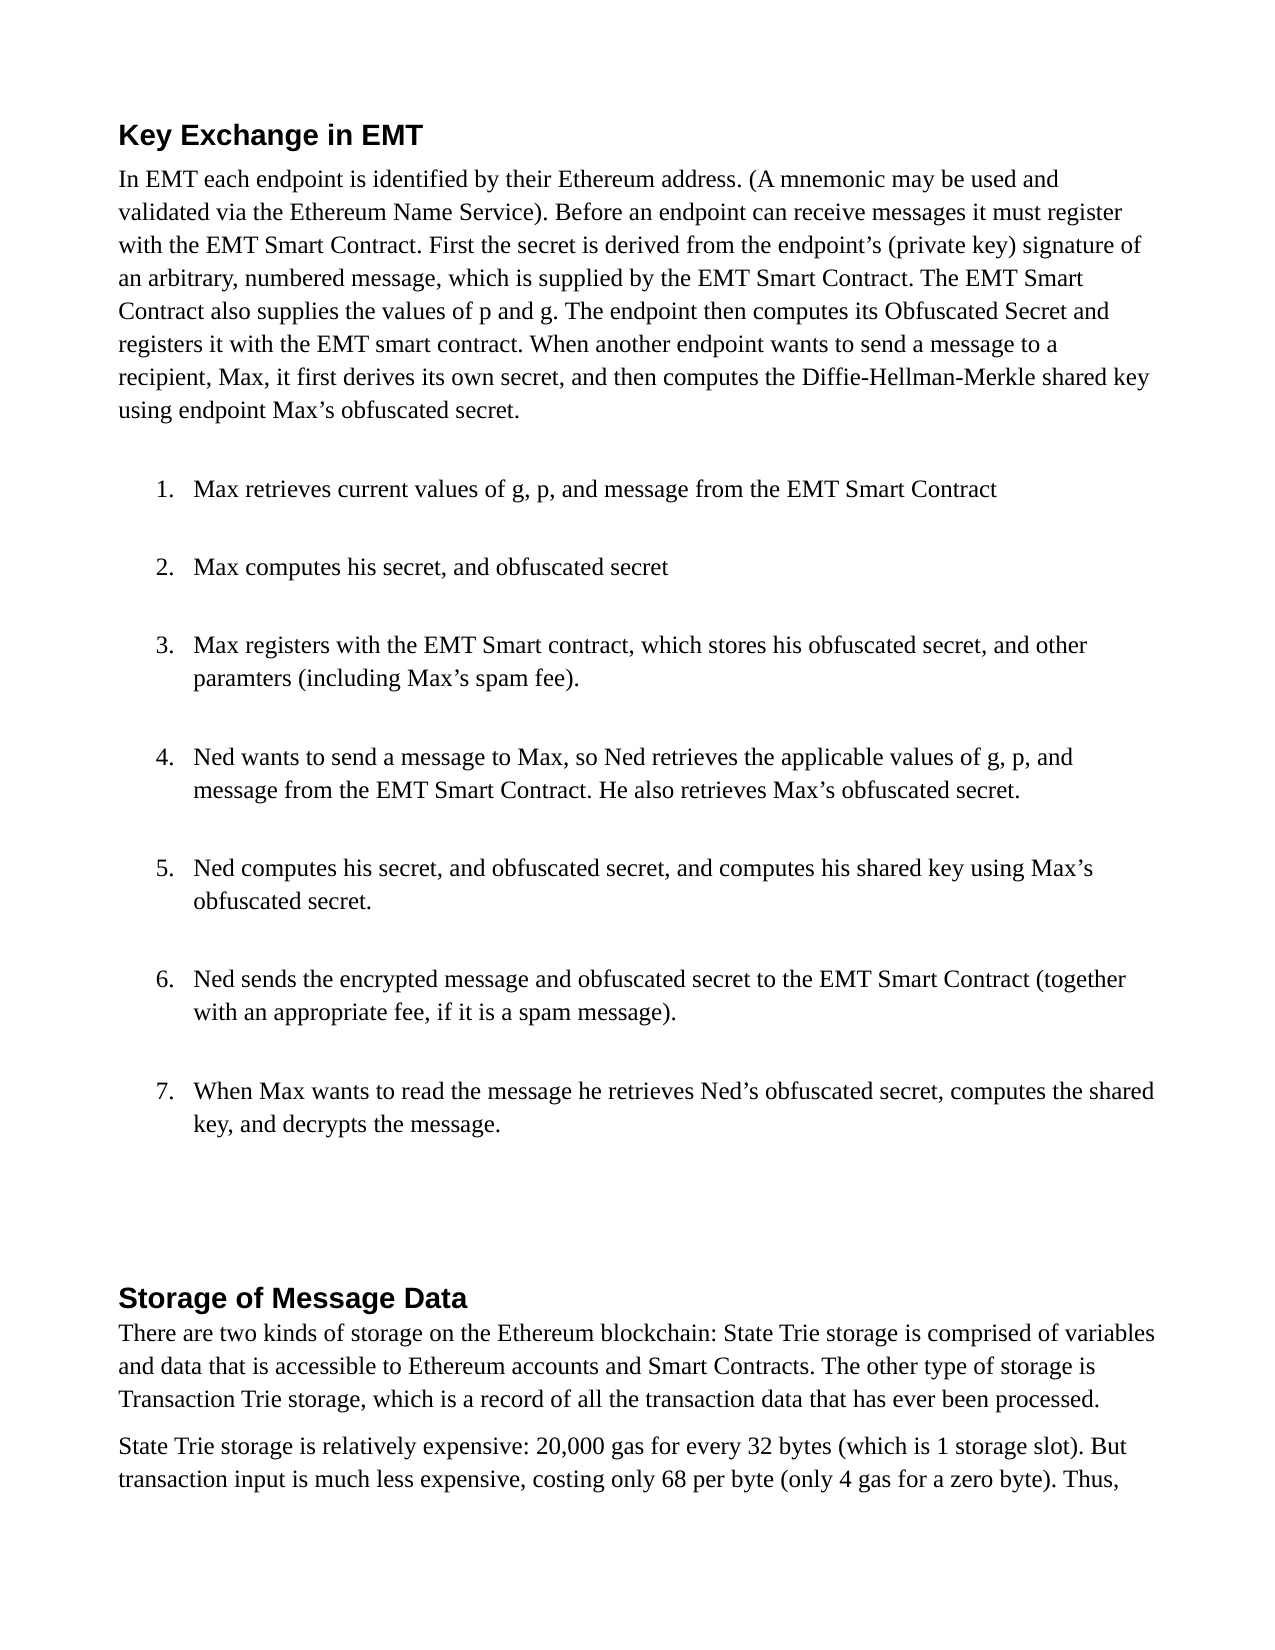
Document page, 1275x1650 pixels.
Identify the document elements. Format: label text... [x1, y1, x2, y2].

list When Max wants to read the message he retrieves Ned’s obfuscated secret, computes the shared key, and decrypts the message. [156, 1076, 1157, 1138]
list Ned computes his secret, and obfuscated secret, and computes his shared key using Max’s obfuscated secret. [156, 853, 1157, 915]
list Max registers with the EMT Smart contract, which stores his obfuscated secret, and other paramters (including Max’s spam fee). [156, 630, 1157, 692]
list Max computes his secret, and obfuscated secret [156, 552, 1157, 581]
text In EMT each endpoint is identified by their Ethereum address. (A mnemonic may be used and validated via the Ethereum Name Service). Before an endpoint can receive messages it must register with the EMT Smart Contract. First the secret is derived from the endpoint’s (private key) signature of an arbitrary, numbered message, which is supplied by the EMT Smart Contract. The EMT Smart Contract also supplies the values of p and g. The endpoint then computes its Obfuscated Secret and registers it with the EMT smart contract. When another endpoint wants to send a message to a recipient, Max, it first derives its own secret, and then computes the Diffie-Hellman-Merkle shared key using endpoint Max’s obfuscated secret. [118, 164, 1157, 424]
list Max retrieves current values of g, p, and message from the EMT Smart Contract [156, 474, 1157, 502]
list Ned sends the encrypted message and obfuscated secret to the EMT Smart Contract (together with an appropriate fee, if it is a spam message). [156, 964, 1157, 1026]
text State Trie storage is relatively expensive: 20,000 gas for every 32 bytes (which is 1 storage slot). But transaction input is much less expensive, costing only 68 per byte (only 4 gas for a zero byte). Thus, [118, 1431, 1157, 1493]
list Ned wants to send a message to Max, so Ned retrieves the applicable values of g, p, and message from the EMT Smart Contract. He also retrieves Max’s obfuscated secret. [156, 742, 1157, 803]
subtitle Key Exchange in EMT [118, 118, 1157, 152]
subtitle Storage of Message Data [118, 1247, 1157, 1315]
text There are two kinds of storage on the Ethereum blockchain: State Trie storage is comprised of variables and data that is accessible to Ethereum accounts and Smart Contracts. The other type of storage is Transaction Trie storage, which is a record of all the transaction data that has ever been processed. [118, 1318, 1157, 1412]
